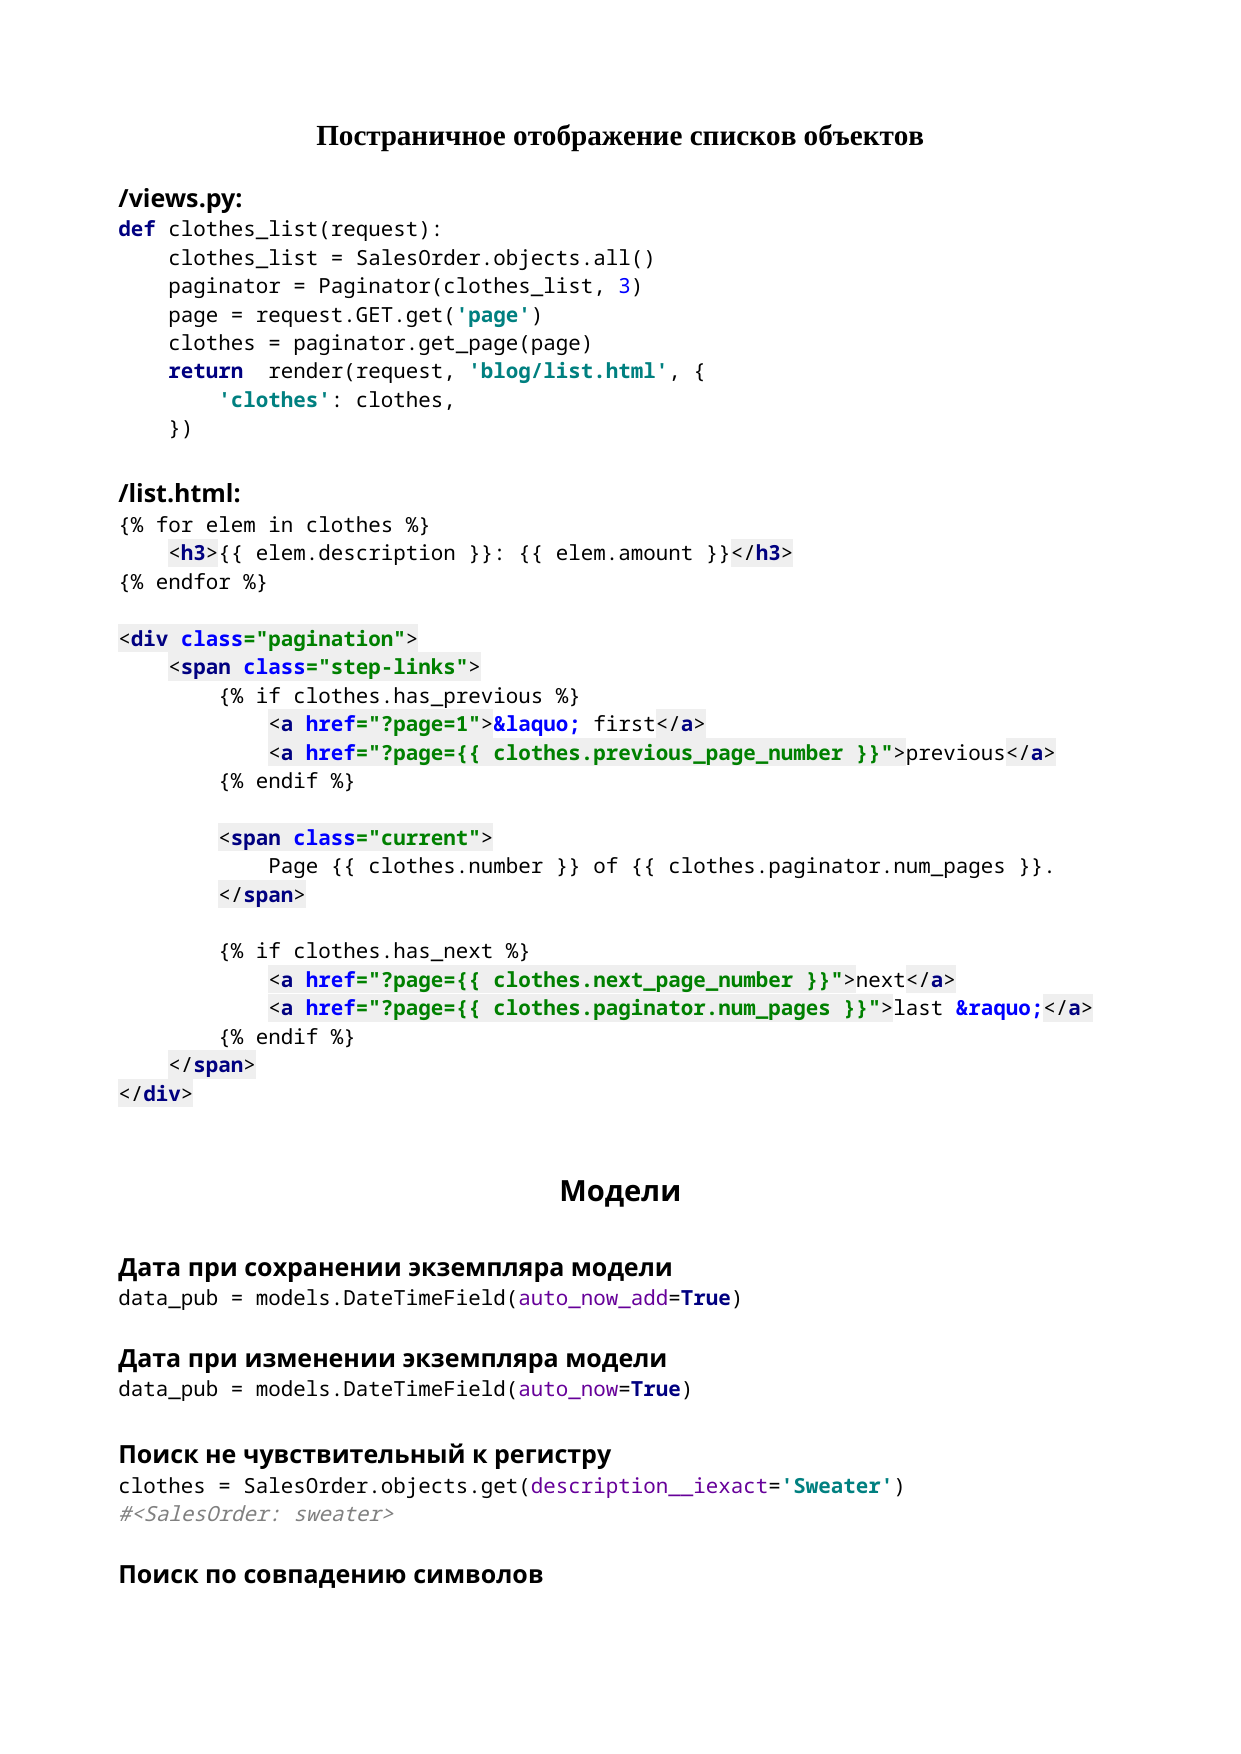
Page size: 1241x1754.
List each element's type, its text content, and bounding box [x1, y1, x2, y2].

text /list.html: [118, 476, 1122, 510]
text Постраничное отображение списков объектов [118, 118, 1122, 152]
text Дата при сохранении экземпляра модели [118, 1249, 1122, 1283]
text {% for elem in clothes %} <h3>{{ elem.description }}: {{ elem.amount }}</h3> {% endfor %} <div class="pagination"> <span class="step-links"> {% if clothes.has_previous %} <a href="?page=1">&laquo; first</a> <a href="?page={{ clothes.previous_page_number }}">previous</a> {% endif %} <span class="current"> Page {{ clothes.number }} of {{ clothes.paginator.num_pages }}. </span> {% if clothes.has_next %} <a href="?page={{ clothes.next_page_number }}">next</a> <a href="?page={{ clothes.paginator.num_pages }}">last &raquo;</a> {% endif %} </span> </div> [118, 510, 1122, 1107]
text def clothes_list(request): clothes_list = SalesOrder.objects.all() paginator = Paginator(clothes_list, 3) page = request.GET.get('page') clothes = paginator.get_page(page) return render(request, 'blog/list.html', { 'clothes': clothes, }) [118, 214, 1122, 442]
text Поиск не чувствительный к регистру [118, 1437, 1122, 1471]
text Поиск по совпадению символов [118, 1556, 1122, 1590]
text Модели [118, 1170, 1122, 1210]
text clothes = SalesOrder.objects.get(description__iexact='Sweater') #<SalesOrder: sweater> [118, 1471, 1122, 1528]
text Дата при изменении экземпляра модели data_pub = models.DateTimeField(auto_now=True) [118, 1340, 1122, 1403]
text data_pub = models.DateTimeField(auto_now_add=True) [118, 1283, 1122, 1312]
text /views.py: [118, 180, 1122, 214]
